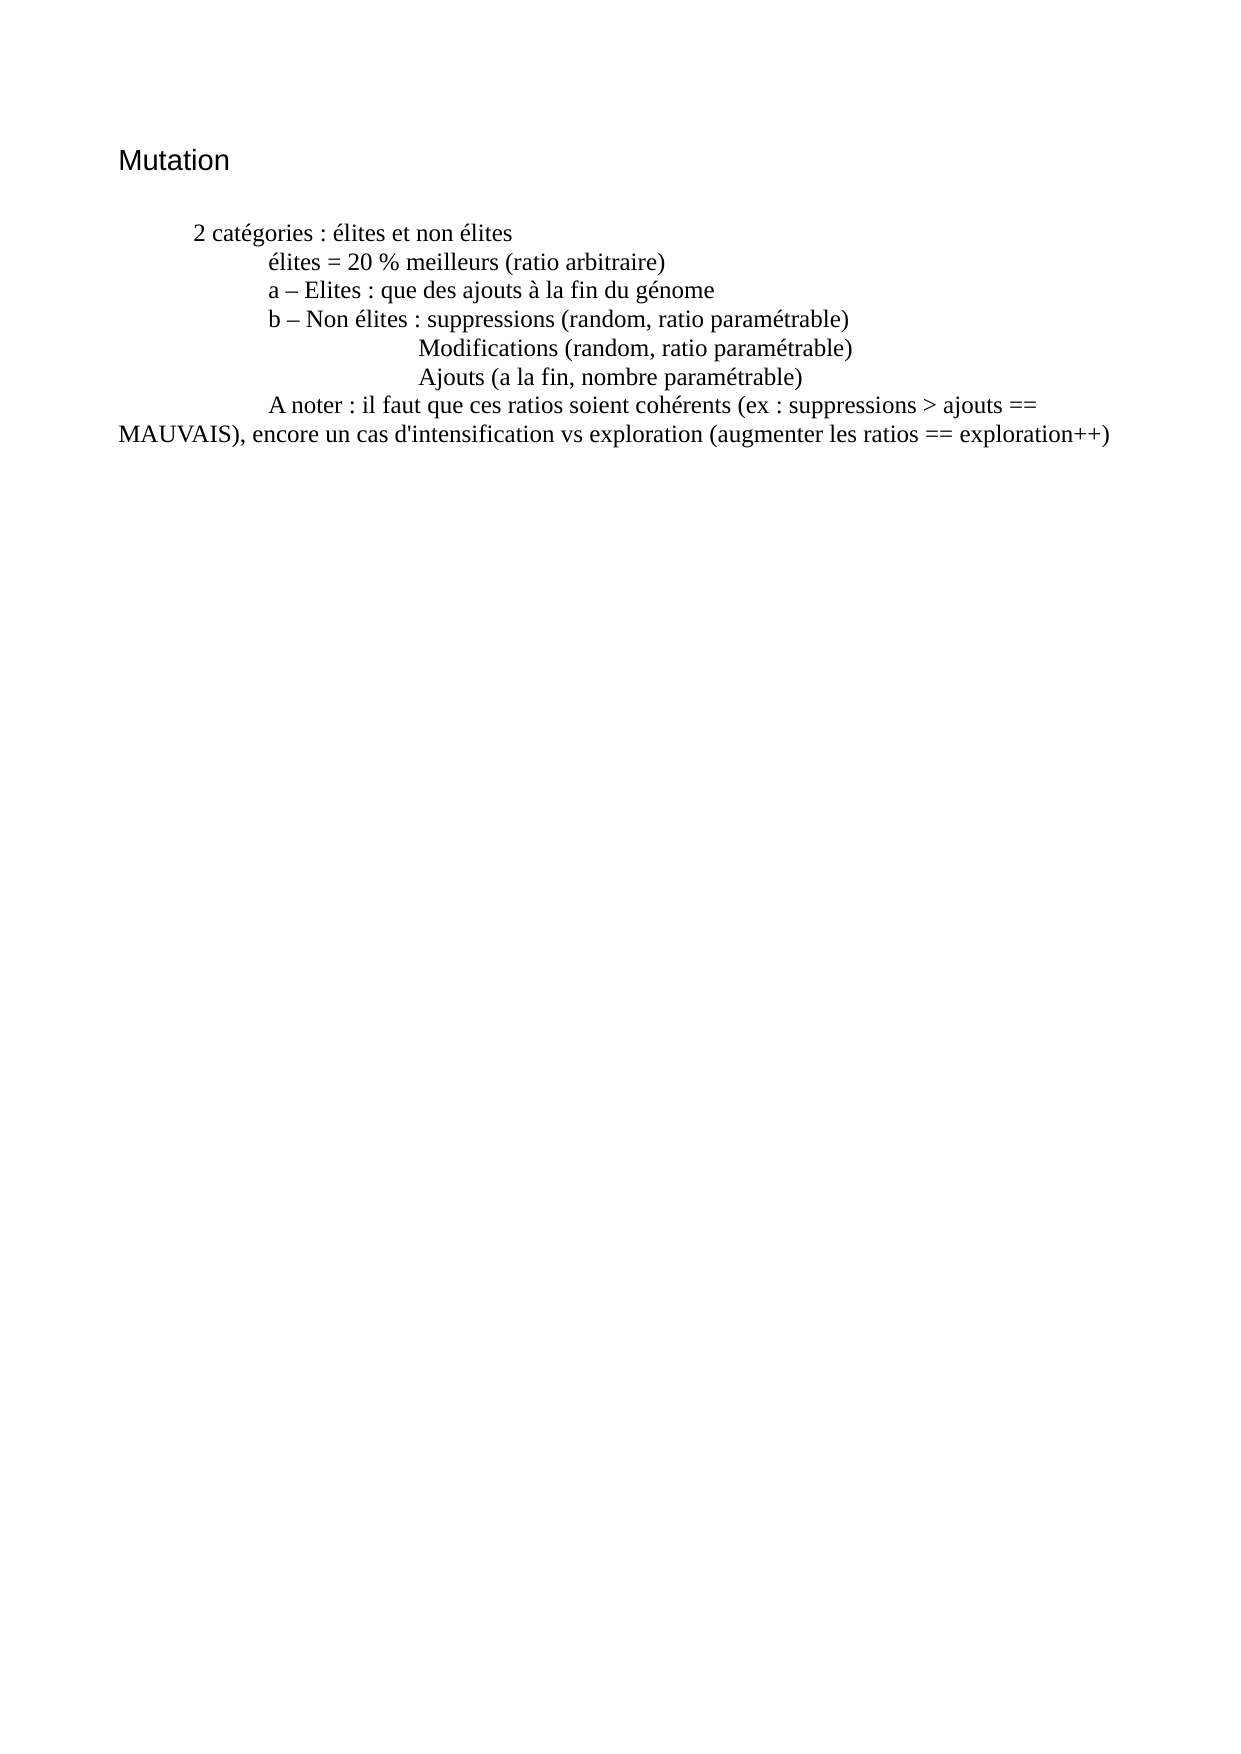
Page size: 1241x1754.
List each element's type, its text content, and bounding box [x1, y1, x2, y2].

text b – Non élites : suppressions (random, ratio paramétrable) [118, 304, 1122, 333]
text 2 catégories : élites et non élites [118, 218, 1122, 247]
text a – Elites : que des ajouts à la fin du génome [118, 275, 1122, 304]
subtitle Mutation [118, 143, 1122, 177]
text A noter : il faut que ces ratios soient cohérents (ex : suppressions > ajouts == MAUVAIS), encore un cas d'intensification vs exploration (augmenter les ratios == exploration++) [118, 390, 1122, 448]
text élites = 20 % meilleurs (ratio arbitraire) [118, 247, 1122, 275]
text Modifications (random, ratio paramétrable) [118, 333, 1122, 362]
text Ajouts (a la fin, nombre paramétrable) [118, 362, 1122, 390]
